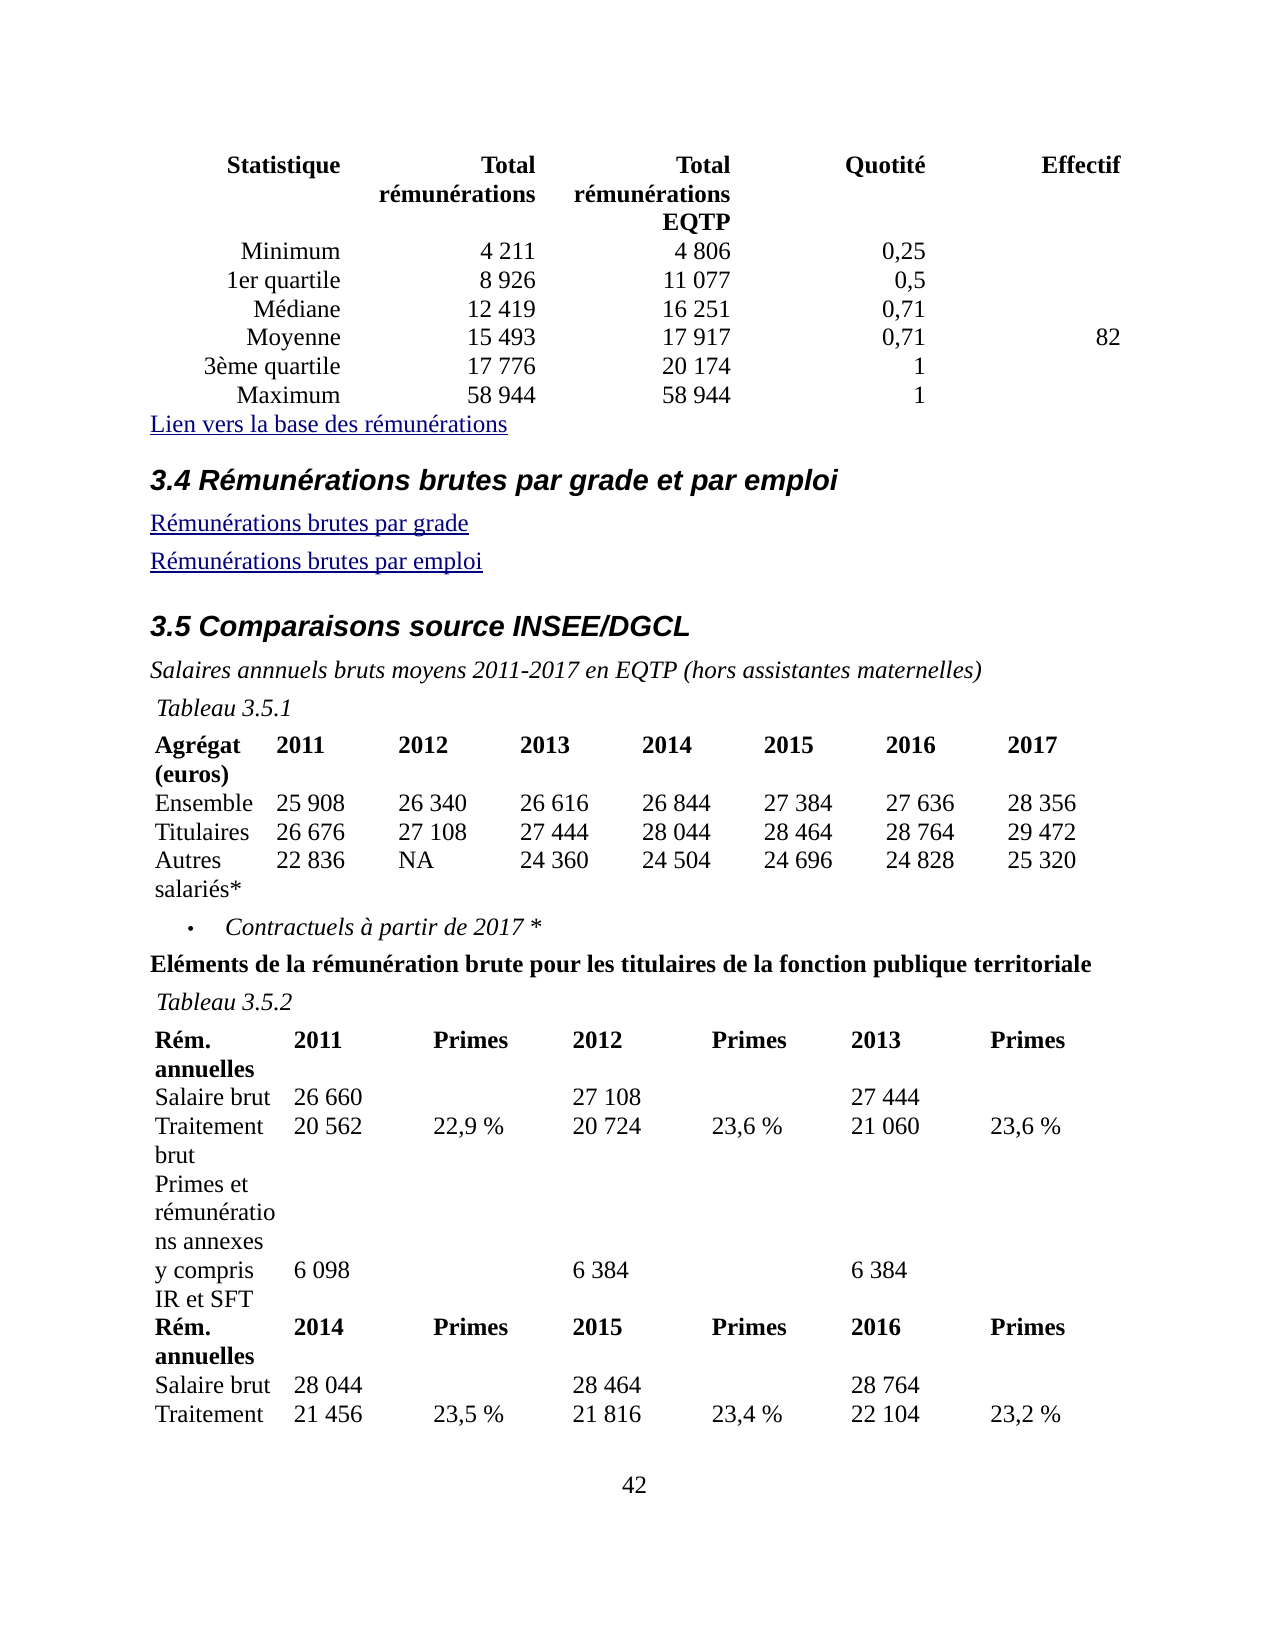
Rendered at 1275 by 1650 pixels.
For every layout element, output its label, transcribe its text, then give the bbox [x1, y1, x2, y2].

table_cell 28 356 [1003, 788, 1125, 817]
table_header Agrégat (euros) [150, 730, 272, 788]
table_cell Ensemble [150, 788, 272, 817]
table_header Effectif [930, 150, 1125, 236]
table_cell 15 493 [345, 323, 540, 351]
table_header Primes [429, 1313, 568, 1370]
table_cell 27 444 [516, 817, 637, 845]
table_cell 0,71 [735, 294, 930, 322]
table_cell [707, 1083, 846, 1111]
table_cell 21 816 [568, 1399, 707, 1427]
table_cell [846, 1169, 986, 1255]
table_cell 11 077 [540, 265, 735, 294]
table_header 2014 [289, 1313, 428, 1370]
table_cell 6 384 [846, 1255, 986, 1312]
list Contractuels à partir de 2017 * [187, 912, 1125, 941]
table_cell 28 764 [846, 1370, 986, 1399]
table_cell NA [394, 845, 516, 903]
table_cell 28 044 [638, 817, 759, 845]
table_header 2014 [638, 730, 759, 788]
table_cell 22,9 % [429, 1111, 568, 1169]
text Eléments de la rémunération brute pour les titulaires de la fonction publique territoriale [150, 949, 1125, 978]
table_cell [707, 1255, 846, 1312]
subtitle 3.5 Comparaisons source INSEE/DGCL [150, 609, 1125, 642]
table_cell [429, 1370, 568, 1399]
table_header 2012 [394, 730, 516, 788]
table_header Primes [986, 1025, 1125, 1082]
table_header 2017 [1003, 730, 1125, 788]
table_cell 6 384 [568, 1255, 707, 1312]
text Rémunérations brutes par grade [150, 508, 1125, 537]
table_cell 25 320 [1003, 845, 1125, 903]
table_header Primes [986, 1313, 1125, 1370]
table_cell [930, 380, 1125, 409]
table_cell 23,4 % [707, 1399, 846, 1427]
table_header 2016 [846, 1313, 986, 1370]
text Tableau 3.5.2 [150, 987, 1125, 1016]
table_cell 21 456 [289, 1399, 428, 1427]
table_cell 26 676 [272, 817, 394, 845]
table_cell Autres salariés* [150, 845, 272, 903]
table_header Total rémunérations EQTP [540, 150, 735, 236]
table_cell 12 419 [345, 294, 540, 322]
table_cell 26 660 [289, 1083, 428, 1111]
table_header Statistique [150, 150, 345, 236]
text Tableau 3.5.1 [150, 693, 1125, 721]
table_cell 22 836 [272, 845, 394, 903]
table_cell [930, 351, 1125, 380]
table_cell 26 844 [638, 788, 759, 817]
table_cell 28 464 [759, 817, 881, 845]
table_cell 3ème quartile [150, 351, 345, 380]
table_cell 20 724 [568, 1111, 707, 1169]
table_cell Titulaires [150, 817, 272, 845]
table_cell 1 [735, 380, 930, 409]
table_header Rém. annuelles [150, 1313, 289, 1370]
table_header 2016 [881, 730, 1003, 788]
table_cell [429, 1083, 568, 1111]
table_cell 28 044 [289, 1370, 428, 1399]
table_header Rém. annuelles [150, 1025, 289, 1082]
text Rémunérations brutes par emploi [150, 546, 1125, 575]
table_cell [986, 1370, 1125, 1399]
table_header Primes [707, 1025, 846, 1082]
table_cell Salaire brut [150, 1370, 289, 1399]
table_header Quotité [735, 150, 930, 236]
table_cell 27 108 [394, 817, 516, 845]
table_cell 26 340 [394, 788, 516, 817]
table_cell [707, 1370, 846, 1399]
table_cell 17 917 [540, 323, 735, 351]
table_cell Primes et rémunérations annexes [150, 1169, 289, 1255]
table_cell 22 104 [846, 1399, 986, 1427]
table_cell 29 472 [1003, 817, 1125, 845]
table_header 2015 [759, 730, 881, 788]
table_cell 0,5 [735, 265, 930, 294]
table_cell Traitement [150, 1399, 289, 1427]
table_cell [986, 1083, 1125, 1111]
table_cell 58 944 [345, 380, 540, 409]
table_cell 28 464 [568, 1370, 707, 1399]
table_header Primes [707, 1313, 846, 1370]
table_header Primes [429, 1025, 568, 1082]
table_cell 24 360 [516, 845, 637, 903]
table_header 2015 [568, 1313, 707, 1370]
table_cell 0,71 [735, 323, 930, 351]
text Lien vers la base des rémunérations [150, 409, 1125, 437]
table_cell [930, 265, 1125, 294]
table_cell y compris IR et SFT [150, 1255, 289, 1312]
table_cell 23,5 % [429, 1399, 568, 1427]
table_cell 6 098 [289, 1255, 428, 1312]
table_header 2013 [846, 1025, 986, 1082]
table_cell 23,6 % [707, 1111, 846, 1169]
table_cell 24 696 [759, 845, 881, 903]
table_cell 82 [930, 323, 1125, 351]
table_cell 27 108 [568, 1083, 707, 1111]
table_cell 25 908 [272, 788, 394, 817]
table_cell 21 060 [846, 1111, 986, 1169]
table_cell 24 828 [881, 845, 1003, 903]
table_cell [568, 1169, 707, 1255]
table_cell [986, 1255, 1125, 1312]
table_cell [429, 1169, 568, 1255]
table_cell 1 [735, 351, 930, 380]
table_cell 1er quartile [150, 265, 345, 294]
table_header Total rémunérations [345, 150, 540, 236]
table_cell 0,25 [735, 236, 930, 265]
table_cell 27 636 [881, 788, 1003, 817]
table_cell 27 384 [759, 788, 881, 817]
text Salaires annnuels bruts moyens 2011-2017 en EQTP (hors assistantes maternelles) [150, 655, 1125, 684]
table_cell 20 174 [540, 351, 735, 380]
table_cell 23,6 % [986, 1111, 1125, 1169]
table_cell Moyenne [150, 323, 345, 351]
table_cell 23,2 % [986, 1399, 1125, 1427]
table_cell [707, 1169, 846, 1255]
table_cell 16 251 [540, 294, 735, 322]
table_cell 28 764 [881, 817, 1003, 845]
table_cell [289, 1169, 428, 1255]
table_cell 8 926 [345, 265, 540, 294]
subtitle 3.4 Rémunérations brutes par grade et par emploi [150, 462, 1125, 496]
table_cell 24 504 [638, 845, 759, 903]
table_cell 4 806 [540, 236, 735, 265]
table_header 2012 [568, 1025, 707, 1082]
table_header 2013 [516, 730, 637, 788]
table_header 2011 [289, 1025, 428, 1082]
table_cell [429, 1255, 568, 1312]
table_header 2011 [272, 730, 394, 788]
table_cell Salaire brut [150, 1083, 289, 1111]
table_cell Maximum [150, 380, 345, 409]
table_cell 17 776 [345, 351, 540, 380]
table_cell 58 944 [540, 380, 735, 409]
table_cell 20 562 [289, 1111, 428, 1169]
table_cell Minimum [150, 236, 345, 265]
table_cell 26 616 [516, 788, 637, 817]
table_cell Médiane [150, 294, 345, 322]
table_cell Traitement brut [150, 1111, 289, 1169]
table_cell [986, 1169, 1125, 1255]
table_cell [930, 236, 1125, 265]
table_cell [930, 294, 1125, 322]
table_cell 4 211 [345, 236, 540, 265]
table_cell 27 444 [846, 1083, 986, 1111]
